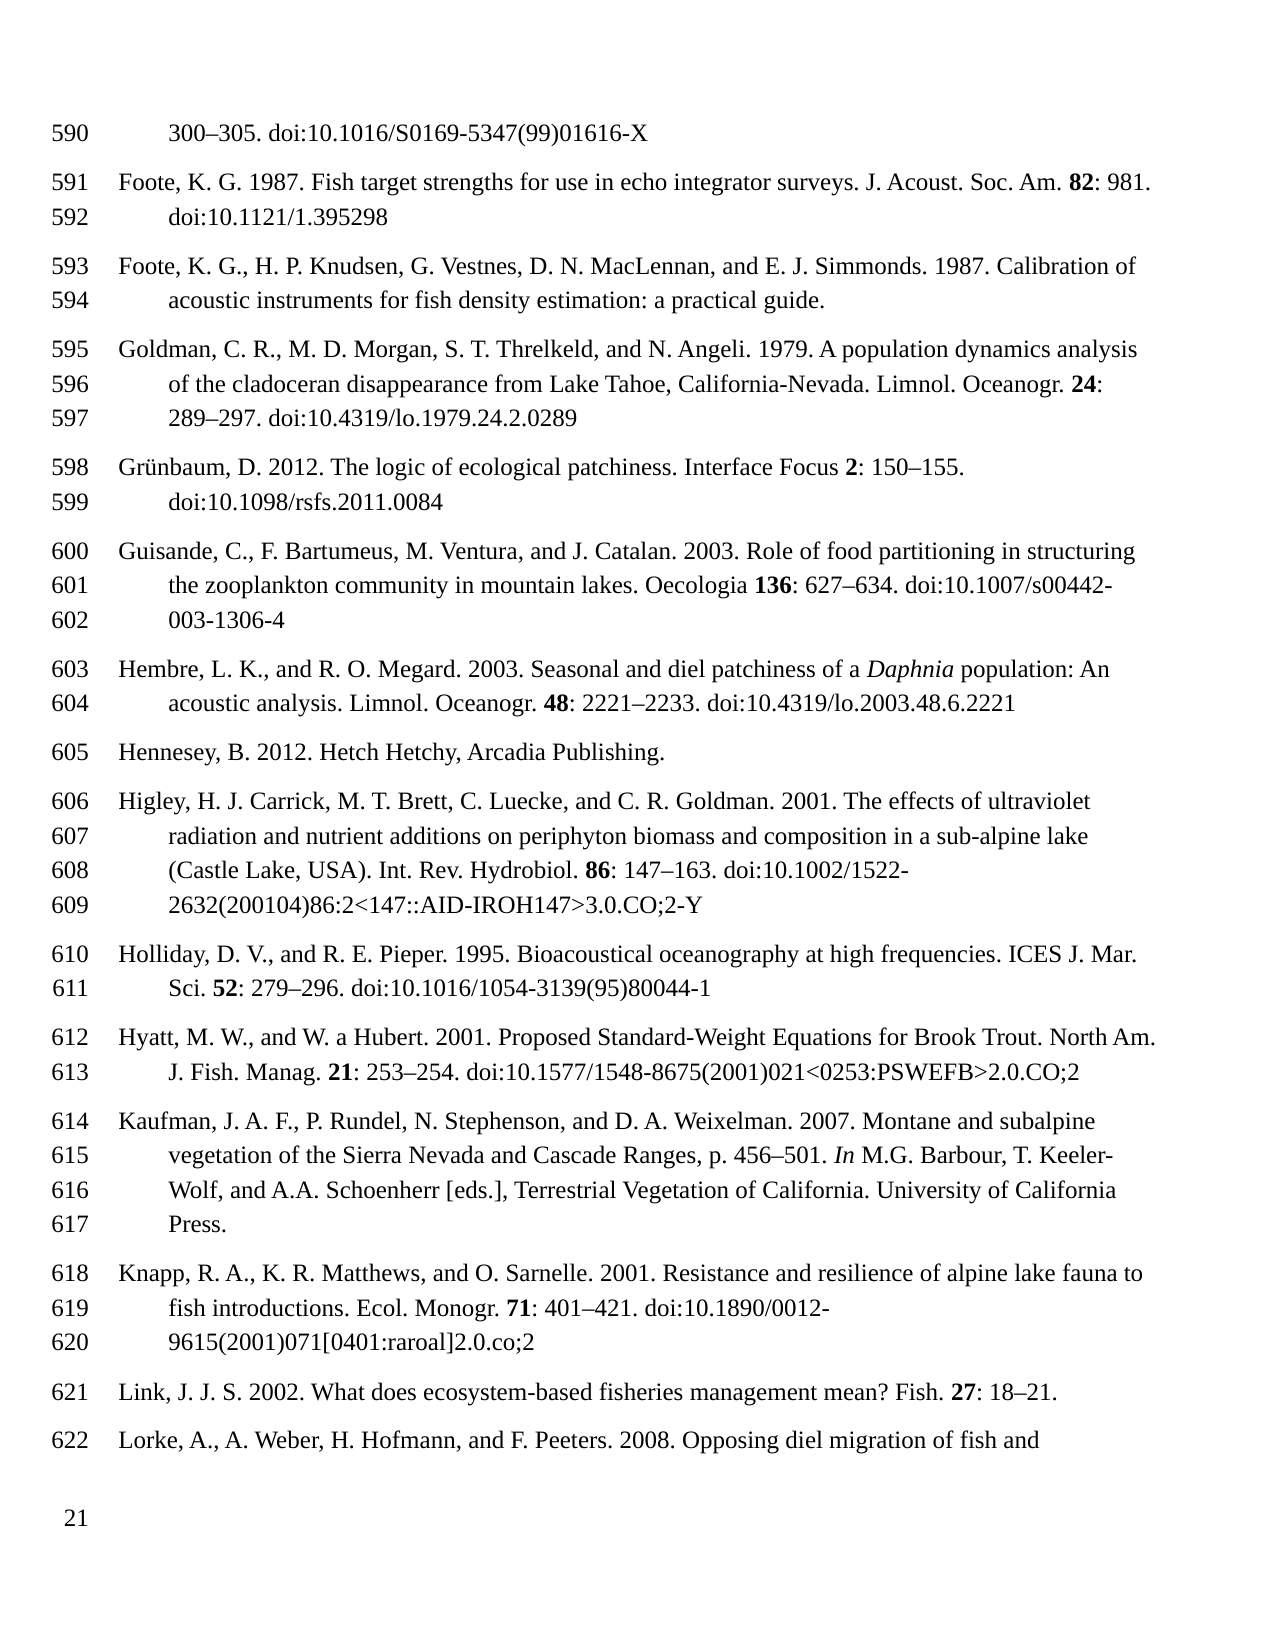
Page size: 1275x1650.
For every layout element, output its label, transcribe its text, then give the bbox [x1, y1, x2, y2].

text Knapp, R. A., K. R. Matthews, and O. Sarnelle. 2001. Resistance and resilience of alpine lake fauna to fish introductions. Ecol. Monogr. 71: 401–421. doi:10.1890/0012-9615(2001)071[0401:raroal]2.0.co;2 [118, 1258, 1157, 1356]
text Goldman, C. R., M. D. Morgan, S. T. Threlkeld, and N. Angeli. 1979. A population dynamics analysis of the cladoceran disappearance from Lake Tahoe, California-Nevada. Limnol. Oceanogr. 24: 289–297. doi:10.4319/lo.1979.24.2.0289 [118, 334, 1157, 432]
text 300–305. doi:10.1016/S0169-5347(99)01616-X [118, 118, 1157, 147]
text Guisande, C., F. Bartumeus, M. Ventura, and J. Catalan. 2003. Role of food partitioning in structuring the zooplankton community in mountain lakes. Oecologia 136: 627–634. doi:10.1007/s00442-003-1306-4 [118, 536, 1157, 633]
text Lorke, A., A. Weber, H. Hofmann, and F. Peeters. 2008. Opposing diel migration of fish and [118, 1426, 1157, 1454]
text Foote, K. G. 1987. Fish target strengths for use in echo integrator surveys. J. Acoust. Soc. Am. 82: 981. doi:10.1121/1.395298 [118, 167, 1157, 230]
text Link, J. J. S. 2002. What does ecosystem-based fisheries management mean? Fish. 27: 18–21. [118, 1377, 1157, 1405]
text Hyatt, M. W., and W. a Hubert. 2001. Proposed Standard-Weight Equations for Brook Trout. North Am. J. Fish. Manag. 21: 253–254. doi:10.1577/1548-8675(2001)021<0253:PSWEFB>2.0.CO;2 [118, 1022, 1157, 1086]
text Foote, K. G., H. P. Knudsen, G. Vestnes, D. N. MacLennan, and E. J. Simmonds. 1987. Calibration of acoustic instruments for fish density estimation: a practical guide. [118, 251, 1157, 314]
text Holliday, D. V., and R. E. Pieper. 1995. Bioacoustical oceanography at high frequencies. ICES J. Mar. Sci. 52: 279–296. doi:10.1016/1054-3139(95)80044-1 [118, 939, 1157, 1002]
text Hennesey, B. 2012. Hetch Hetchy, Arcadia Publishing. [118, 737, 1157, 766]
text Higley, H. J. Carrick, M. T. Brett, C. Luecke, and C. R. Goldman. 2001. The effects of ultraviolet radiation and nutrient additions on periphyton biomass and composition in a sub-alpine lake (Castle Lake, USA). Int. Rev. Hydrobiol. 86: 147–163. doi:10.1002/1522-2632(200104)86:2<147::AID-IROH147>3.0.CO;2-Y [118, 786, 1157, 919]
text Hembre, L. K., and R. O. Megard. 2003. Seasonal and diel patchiness of a Daphnia population: An acoustic analysis. Limnol. Oceanogr. 48: 2221–2233. doi:10.4319/lo.2003.48.6.2221 [118, 654, 1157, 717]
text Kaufman, J. A. F., P. Rundel, N. Stephenson, and D. A. Weixelman. 2007. Montane and subalpine vegetation of the Sierra Nevada and Cascade Ranges, p. 456–501. In M.G. Barbour, T. Keeler-Wolf, and A.A. Schoenherr [eds.], Terrestrial Vegetation of California. University of California Press. [118, 1106, 1157, 1238]
text Grünbaum, D. 2012. The logic of ecological patchiness. Interface Focus 2: 150–155. doi:10.1098/rsfs.2011.0084 [118, 452, 1157, 516]
